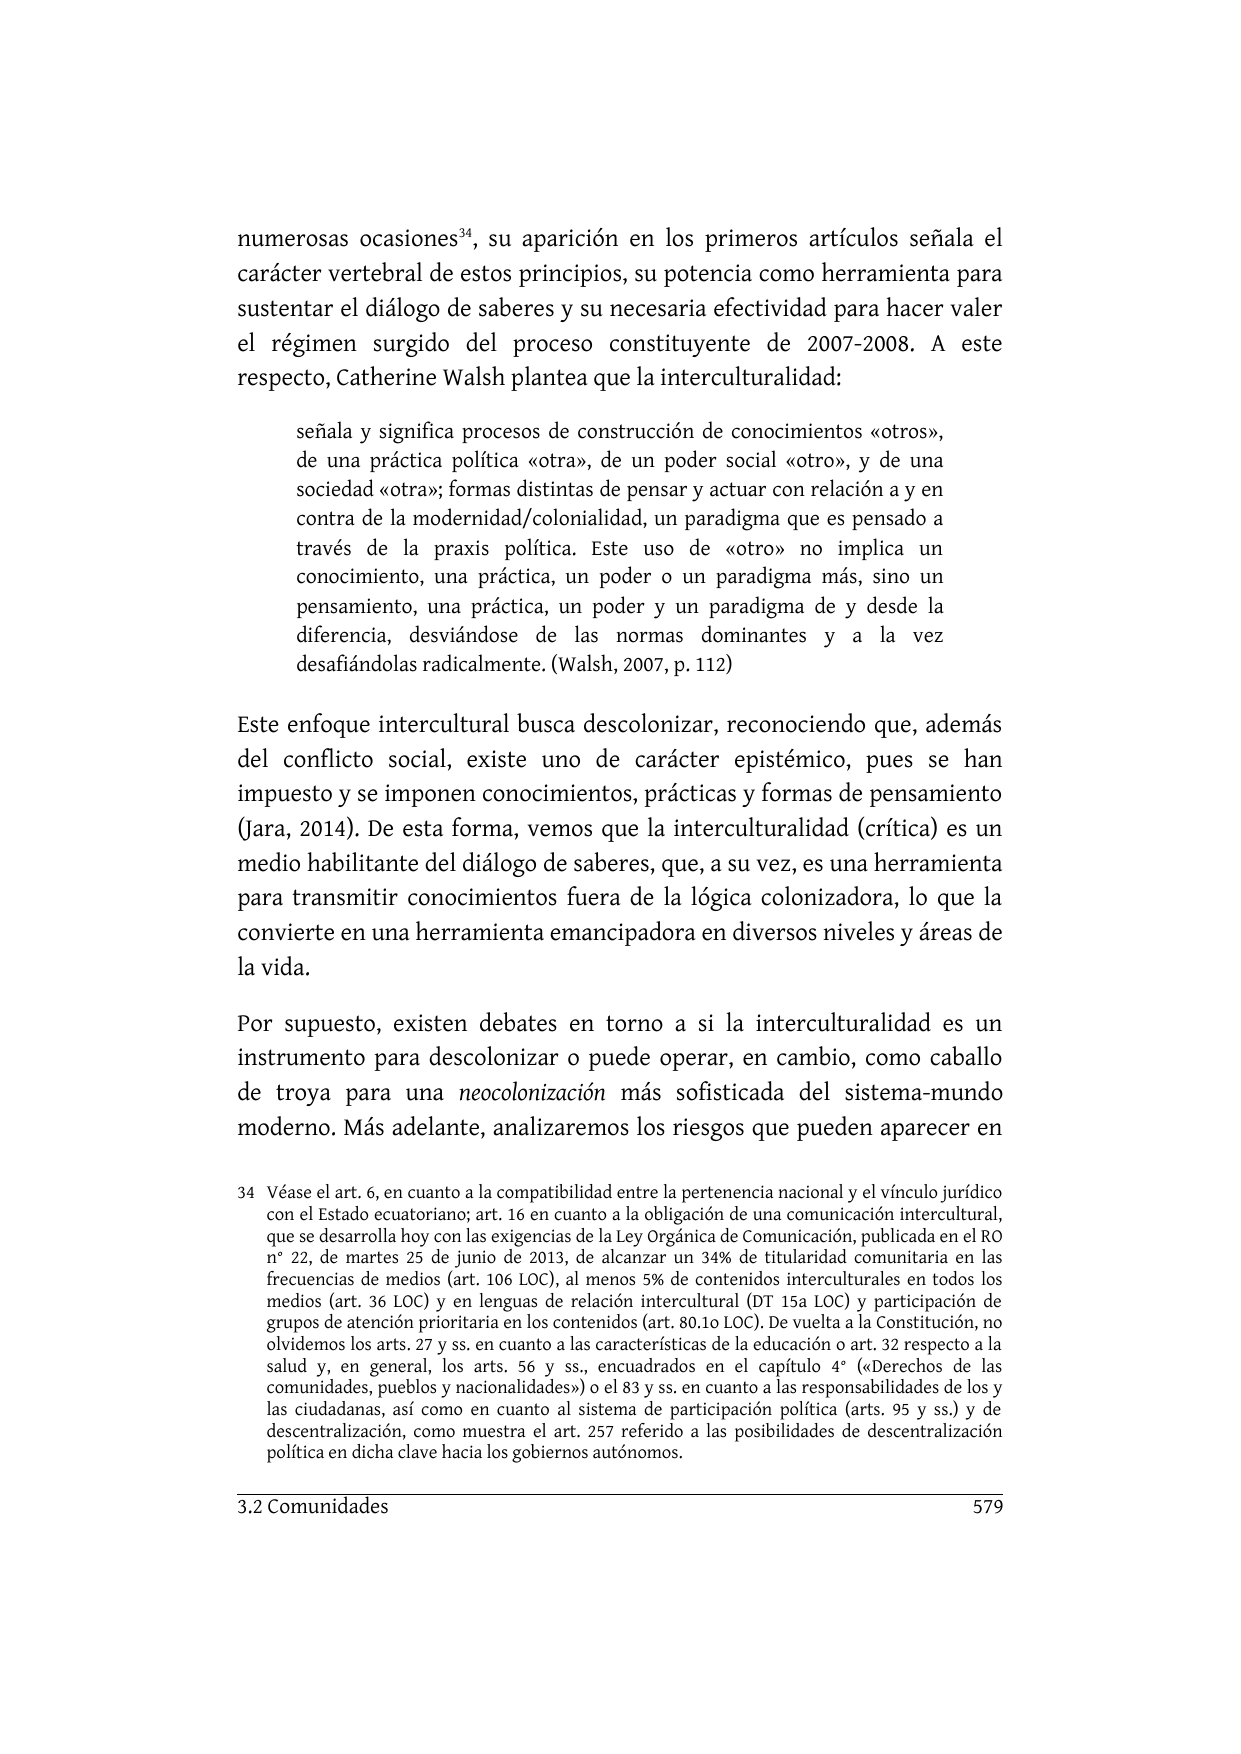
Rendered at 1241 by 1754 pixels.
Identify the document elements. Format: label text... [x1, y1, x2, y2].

text Por supuesto, existen debates en torno a si la interculturalidad es un instrumento para descolonizar o puede operar, en cambio, como caballo de troya para una neocolonización más sofisticada del sistema-mundo moderno. Más adelante, analizaremos los riesgos que pueden aparecer en [237, 1009, 1003, 1142]
text numerosas ocasiones, su aparición en los primeros artículos señala el carácter vertebral de estos principios, su potencia como herramienta para sustentar el diálogo de saberes y su necesaria efectividad para hacer valer el régimen surgido del proceso constituyente de 2007-2008. A este respecto, Catherine Walsh plantea que la interculturalidad: [237, 225, 1003, 393]
text señala y significa procesos de construcción de conocimientos «otros», de una práctica política «otra», de un poder social «otro», y de una sociedad «otra»; formas distintas de pensar y actuar con relación a y en contra de la modernidad/colonialidad, un paradigma que es pensado a través de la praxis política. Este uso de «otro» no implica un conocimiento, una práctica, un poder o un paradigma más, sino un pensamiento, una práctica, un poder y un paradigma de y desde la diferencia, desviándose de las normas dominantes y a la vez desafiándolas radicalmente. (Walsh, 2007, p. 112) [296, 419, 944, 677]
text Este enfoque intercultural busca descolonizar, reconociendo que, además del conflicto social, existe uno de carácter epistémico, pues se han impuesto y se imponen conocimientos, prácticas y formas de pensamiento (Jara, 2014). De esta forma, vemos que la interculturalidad (crítica) es un medio habilitante del diálogo de saberes, que, a su vez, es una herramienta para transmitir conocimientos fuera de la lógica colonizadora, lo que la convierte en una herramienta emancipadora en diversos niveles y áreas de la vida. [237, 711, 1003, 982]
text Véase el art. 6, en cuanto a la compatibilidad entre la pertenencia nacional y el vínculo jurídico con el Estado ecuatoriano; art. 16 en cuanto a la obligación de una comunicación intercultural, que se desarrolla hoy con las exigencias de la Ley Orgánica de Comunicación, publicada en el RO n° 22, de martes 25 de junio de 2013, de alcanzar un 34% de titularidad comunitaria en las frecuencias de medios (art. 106 LOC), al menos 5% de contenidos interculturales en todos los medios (art. 36 LOC) y en lenguas de relación intercultural (DT 15a LOC) y participación de grupos de atención prioritaria en los contenidos (art. 80.1o LOC). De vuelta a la Constitución, no olvidemos los arts. 27 y ss. en cuanto a las características de la educación o art. 32 respecto a la salud y, en general, los arts. 56 y ss., encuadrados en el capítulo 4° («Derechos de las comunidades, pueblos y nacionalidades») o el 83 y ss. en cuanto a las responsabilidades de los y las ciudadanas, así como en cuanto al sistema de participación política (arts. 95 y ss.) y de descentralización, como muestra el art. 257 referido a las posibilidades de descentralización política en dicha clave hacia los gobiernos autónomos. [237, 1182, 1003, 1464]
